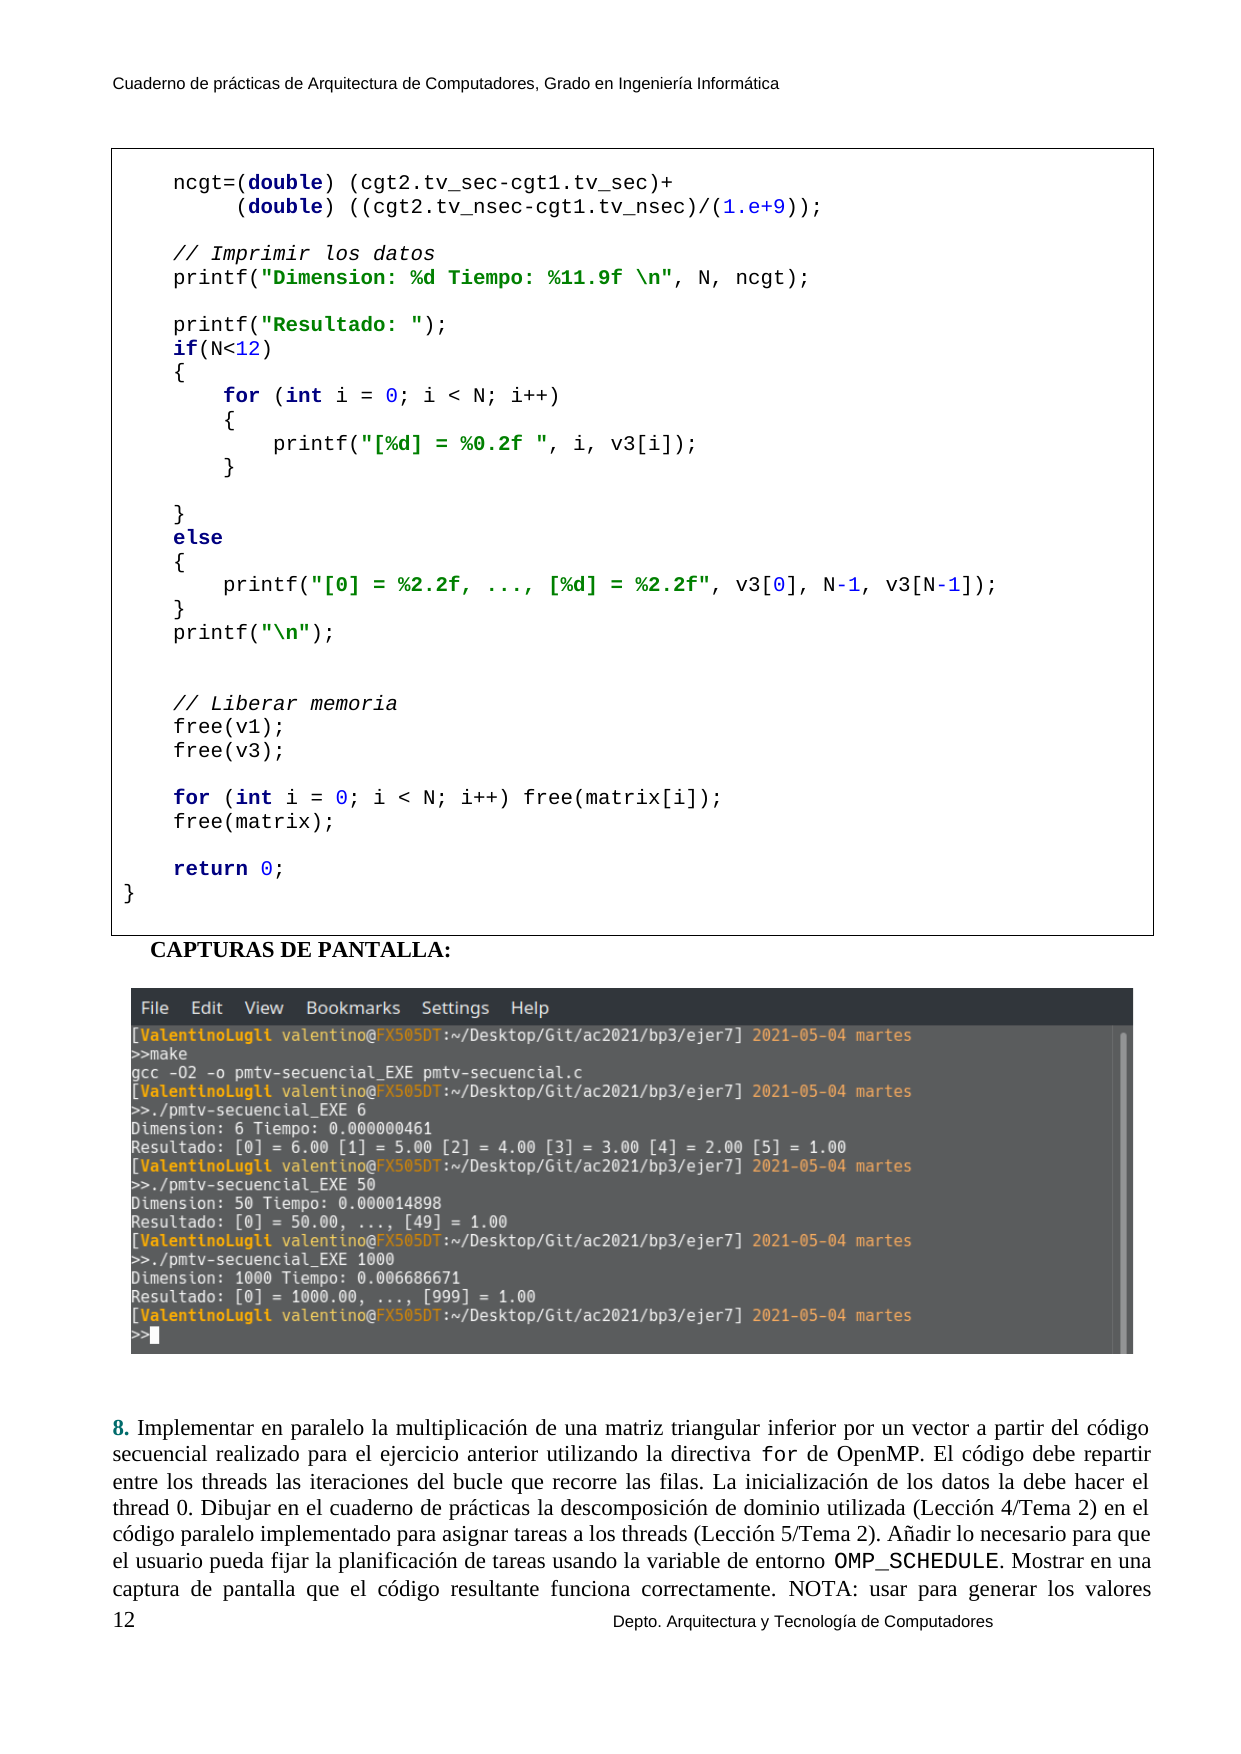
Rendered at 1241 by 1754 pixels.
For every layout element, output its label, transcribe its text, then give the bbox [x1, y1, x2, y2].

table_header #include <stdio.h> #include <stdlib.h> #include <time.h> int main(int argc, char **argv) { if(argc < 2) { printf("Uso: ./pmtv-sencuencial_EXE n\nn Dimensión del vector y de la matriz.\n"); exit(-1); } // Declaración de datos. struct timespec cgt1,cgt2; double ncgt; int N = atoi(argv[1]); double *v1, *v3; v1 = (double*) malloc(N*sizeof(double)); v3 = (double*) malloc(N*sizeof(double)); double **matrix; matrix = (double**) malloc(N*sizeof(double*)); if(v1 == NULL || matrix == NULL || v3 == NULL) { printf("Error en la reserva de espacio\n"); exit(-2); } for(int i=0; i<N; i++) { matrix[i] = (double*) malloc(N*sizeof(double)); if(matrix[i] == NULL) { printf("Error en la reserva de espacio\n"); exit(-2); } } // Inicialización de datos. for (int i = 0; i < N; i++) { v1[i] = 1; for (int j = 0; j < N; j++) { if (j <= i) { matrix[i][j] = 1; } else { matrix[i][j] = 0; } } } // Cálculo de la multiplicación de v1 * matrix = v3 int aux; clock_gettime(CLOCK_REALTIME,&cgt1); for (int i = 0; i < N; i++) { aux = 0; for (int j = i; j < N; j++) { aux += matrix[j][i]*v1[j]; } v3[i] = aux; } clock_gettime(CLOCK_REALTIME,&cgt2); ncgt=(double) (cgt2.tv_sec-cgt1.tv_sec)+ (double) ((cgt2.tv_nsec-cgt1.tv_nsec)/(1.e+9)); // Imprimir los datos printf("Dimension: %d Tiempo: %11.9f \n", N, ncgt); printf("Resultado: "); if(N<12) { for (int i = 0; i < N; i++) { printf("[%d] = %0.2f ", i, v3[i]); } } else { printf("[0] = %2.2f, ..., [%d] = %2.2f", v3[0], N-1, v3[N-1]); } printf("\n"); // Liberar memoria free(v1); free(v3); for (int i = 0; i < N; i++) free(matrix[i]); free(matrix); return 0; } [112, 149, 1153, 935]
text 8. Implementar en paralelo la multiplicación de una matriz triangular inferior por un vector a partir del código secuencial realizado para el ejercicio anterior utilizando la directiva for de OpenMP. El código debe repartir entre los threads las iteraciones del bucle que recorre las filas. La inicialización de los datos la debe hacer el thread 0. Dibujar en el cuaderno de prácticas la descomposición de dominio utilizada (Lección 4/Tema 2) en el código paralelo implementado para asignar tareas a los threads (Lección 5/Tema 2). Añadir lo necesario para que el usuario pueda fijar la planificación de tareas usando la variable de entorno OMP_SCHEDULE. Mostrar en una captura de pantalla que el código resultante funciona correctamente. NOTA: usar para generar los valores [112, 1414, 1152, 1601]
picture [131, 988, 1134, 1354]
text CAPTURAS DE PANTALLA: [150, 936, 1152, 962]
